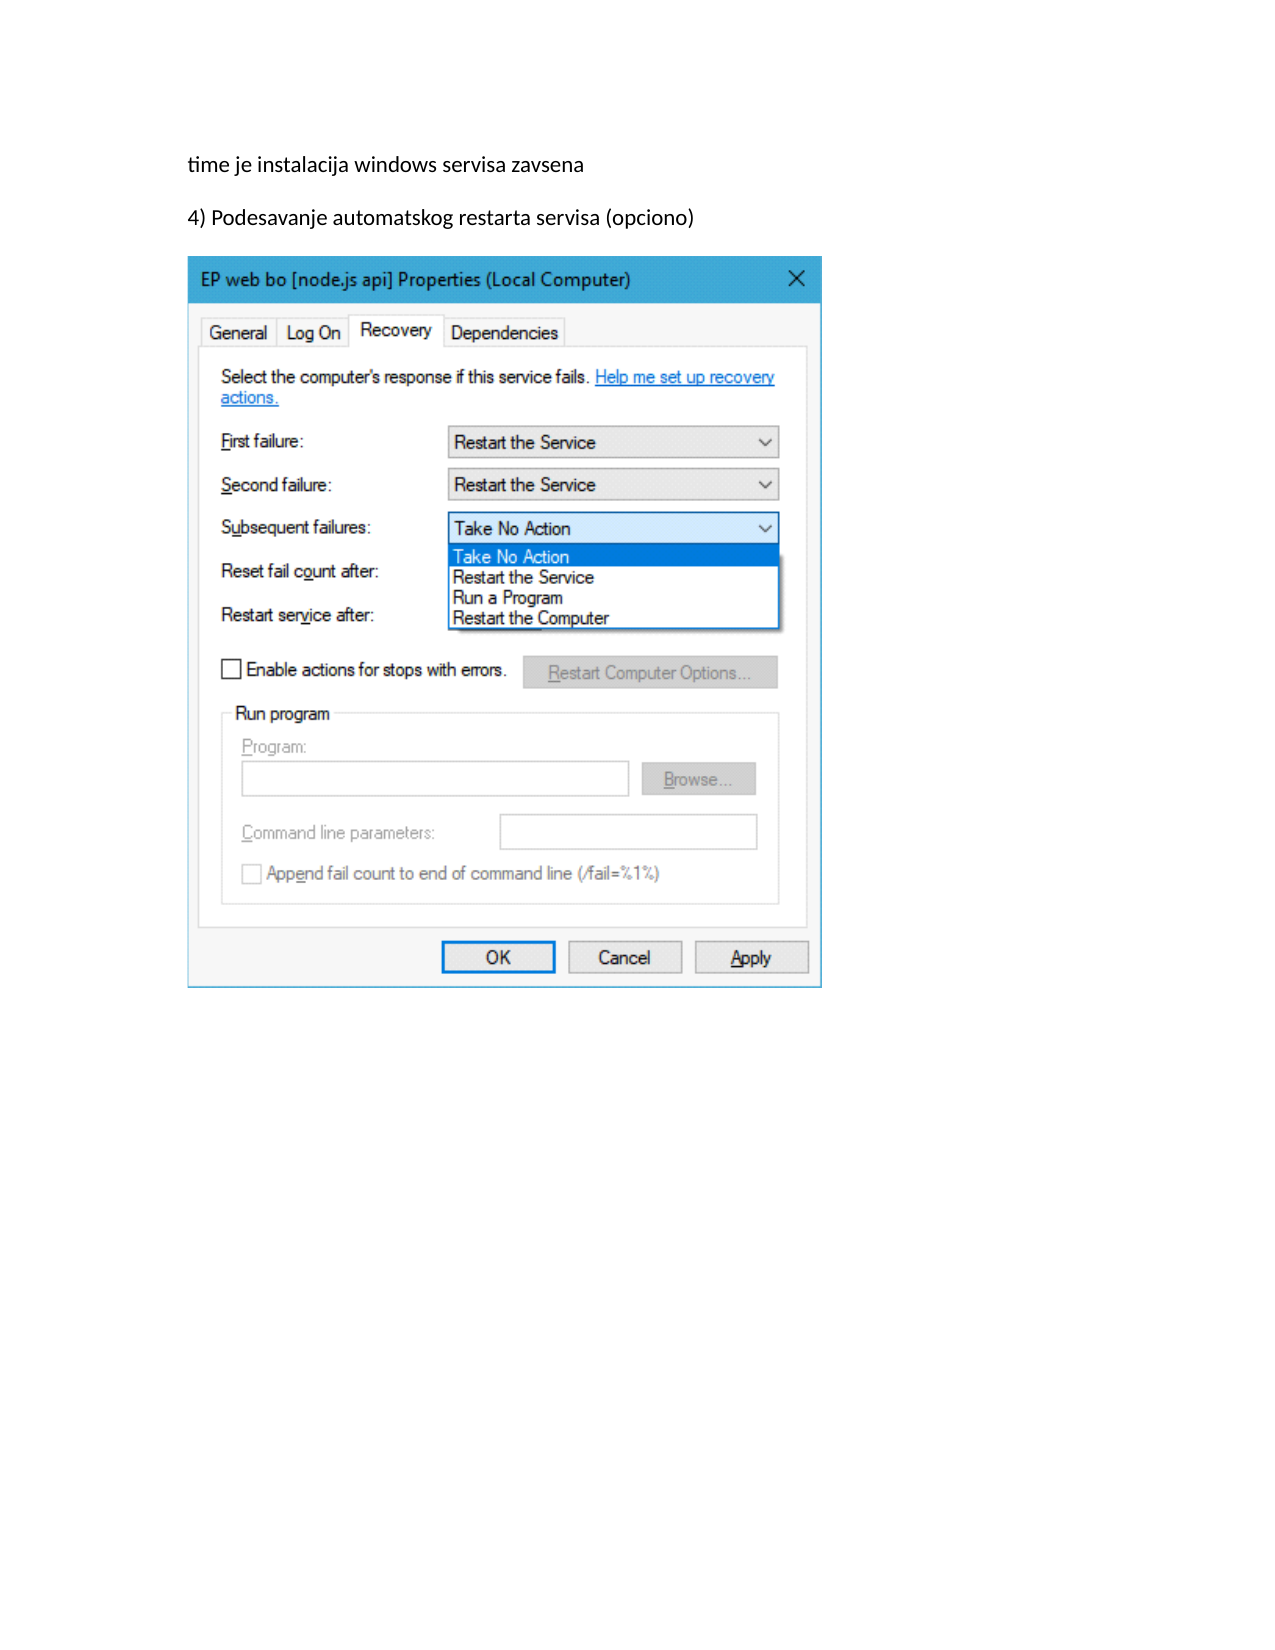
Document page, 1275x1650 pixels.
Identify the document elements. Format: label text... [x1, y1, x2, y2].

text time je instalacija windows servisa zavsena [187, 150, 1087, 178]
text 4) Podesavanje automatskog restarta servisa (opciono) [187, 203, 1087, 231]
